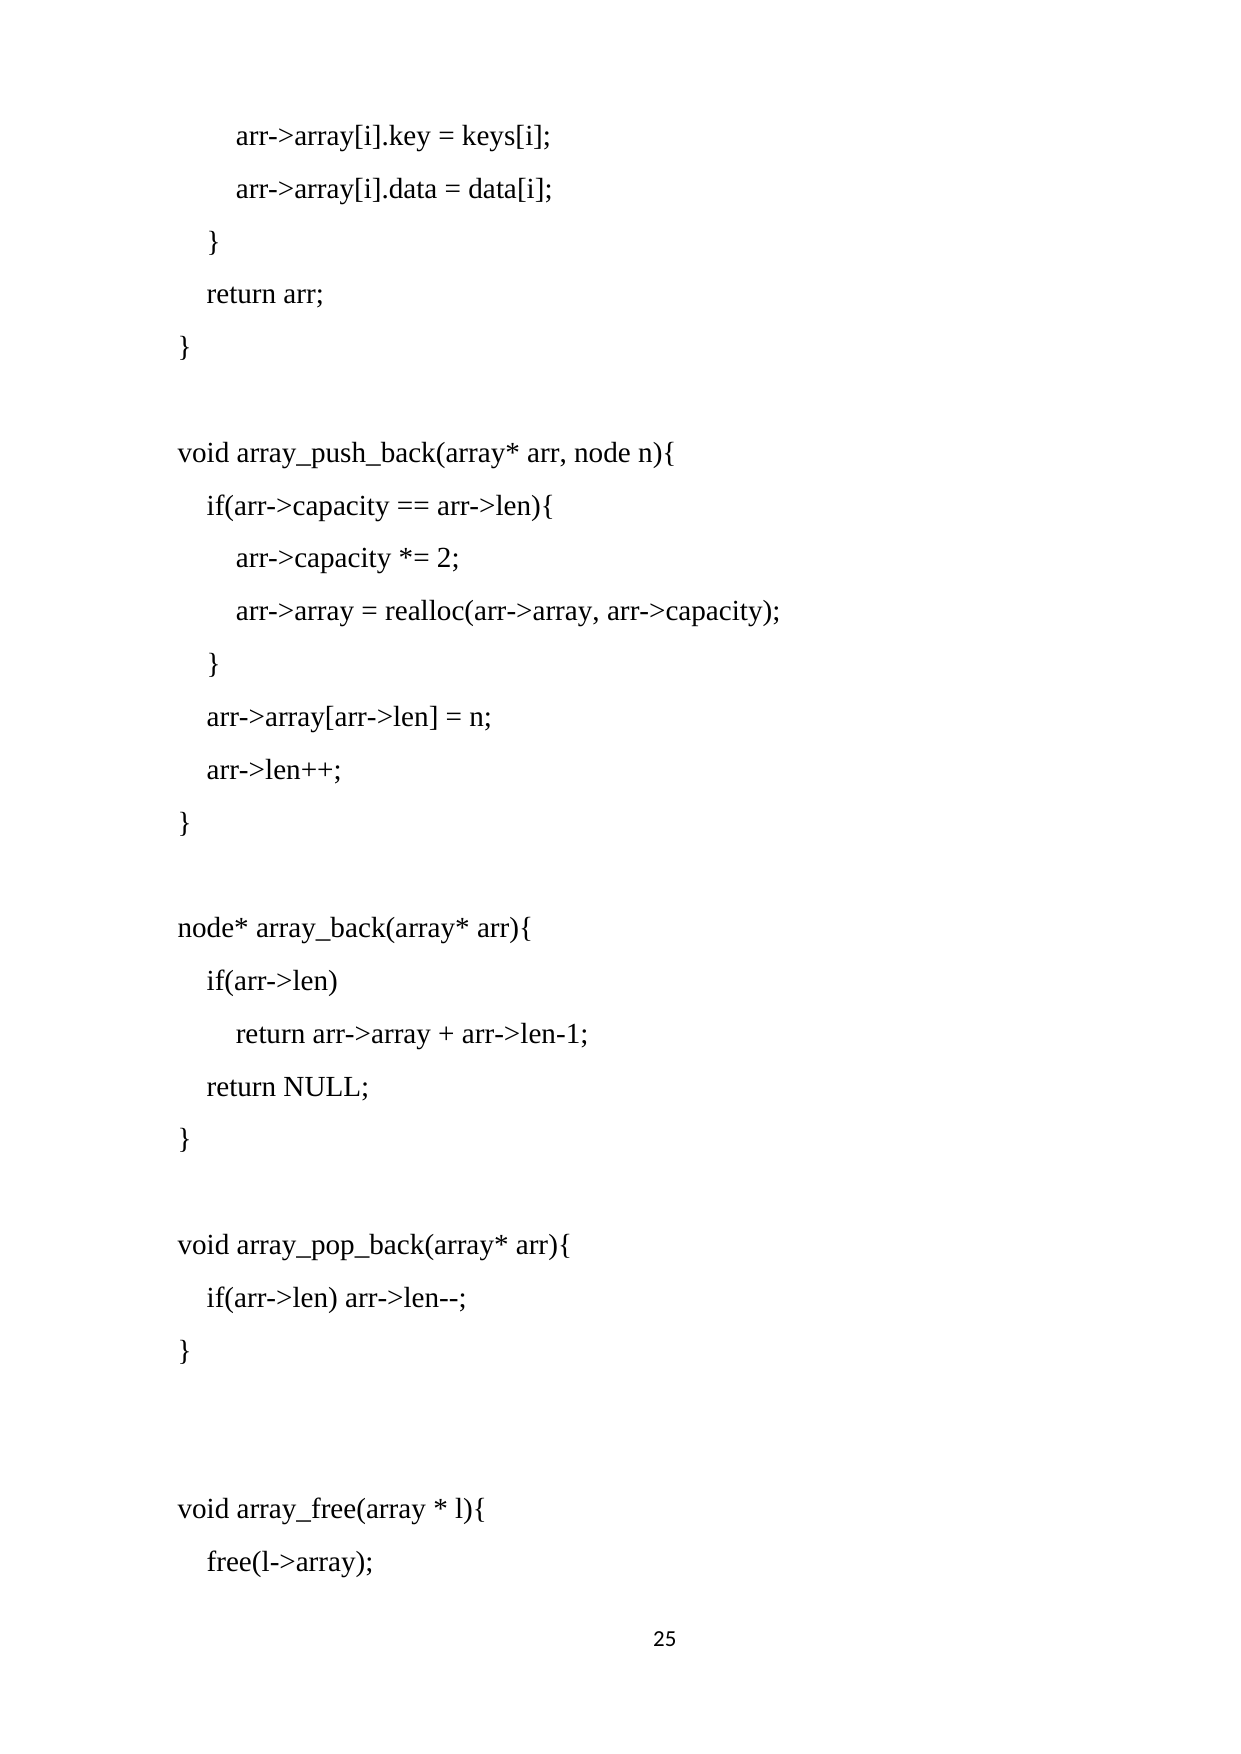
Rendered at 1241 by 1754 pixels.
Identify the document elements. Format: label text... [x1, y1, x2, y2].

text } [177, 1333, 1152, 1366]
text return NULL; [177, 1069, 1152, 1102]
text if(arr->len) [177, 963, 1152, 997]
text arr->len++; [177, 752, 1152, 785]
text arr->array[arr->len] = n; [177, 699, 1152, 733]
text } [177, 646, 1152, 680]
text void array_push_back(array* arr, node n){ [177, 435, 1152, 468]
text return arr->array + arr->len-1; [177, 1016, 1152, 1049]
text node* array_back(array* arr){ [177, 910, 1152, 944]
text return arr; [177, 277, 1152, 310]
text arr->array[i].key = keys[i]; [177, 118, 1152, 152]
text void array_pop_back(array* arr){ [177, 1227, 1152, 1261]
text free(l->array); [177, 1544, 1152, 1578]
text if(arr->capacity == arr->len){ [177, 488, 1152, 521]
text } [177, 329, 1152, 363]
text arr->array = realloc(arr->array, arr->capacity); [177, 593, 1152, 627]
text void array_free(array * l){ [177, 1491, 1152, 1525]
text } [177, 805, 1152, 838]
text } [177, 1122, 1152, 1155]
text arr->array[i].data = data[i]; [177, 171, 1152, 204]
text if(arr->len) arr->len--; [177, 1280, 1152, 1313]
text arr->capacity *= 2; [177, 541, 1152, 574]
text } [177, 224, 1152, 257]
